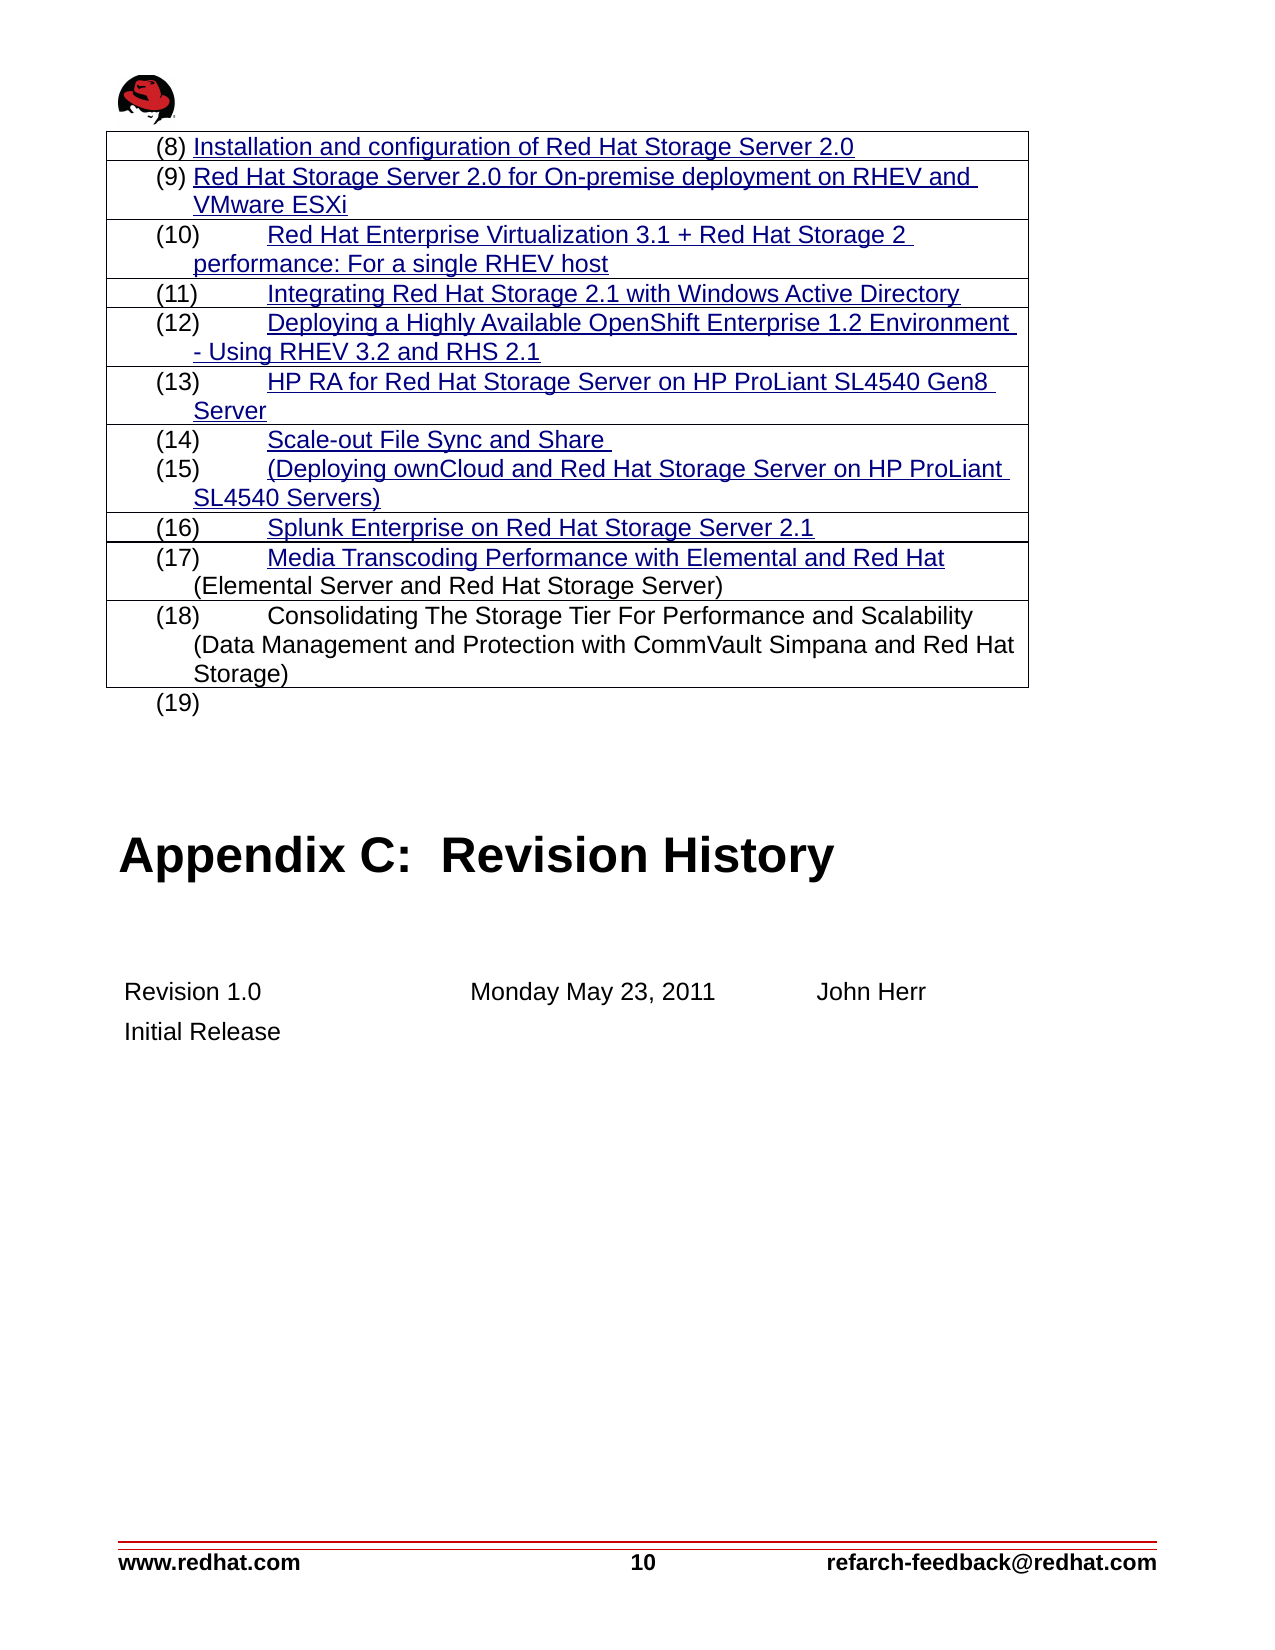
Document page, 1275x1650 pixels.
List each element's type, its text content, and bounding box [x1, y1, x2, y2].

table_cell Red Hat Enterprise Virtualization 3.1 + Red Hat Storage 2 performance: For a single RHEV host [107, 220, 1028, 277]
table_cell Scale-out File Sync and Share (Deploying ownCloud and Red Hat Storage Server on HP ProLiant SL4540 Servers) [107, 425, 1028, 512]
table_cell HP RA for Red Hat Storage Server on HP ProLiant SL4540 Gen8 Server [107, 367, 1028, 424]
subtitle Revision History [118, 825, 1157, 883]
table_cell Red Hat Storage Server 2.0 for On-premise deployment on RHEV and VMware ESXi [107, 161, 1028, 219]
table_cell Media Transcoding Performance with Elemental and Red Hat (Elemental Server and Red Hat Storage Server) [107, 543, 1028, 600]
table_header John Herr [811, 971, 1157, 1011]
picture [118, 75, 176, 131]
table_header Revision 1.0 [118, 971, 464, 1011]
table_cell Integrating Red Hat Storage 2.1 with Windows Active Directory [107, 279, 1028, 307]
table_header Installation and configuration of Red Hat Storage Server 2.0 [107, 132, 1028, 160]
table_cell Initial Release [118, 1011, 1157, 1052]
table_cell Consolidating The Storage Tier For Performance and Scalability (Data Management and Protection with CommVault Simpana and Red Hat Storage) [107, 601, 1028, 687]
table_header Monday May 23, 2011 [464, 971, 811, 1011]
table_cell Deploying a Highly Available OpenShift Enterprise 1.2 Environment - Using RHEV 3.2 and RHS 2.1 [107, 308, 1028, 366]
table_cell Splunk Enterprise on Red Hat Storage Server 2.1 [107, 513, 1028, 541]
